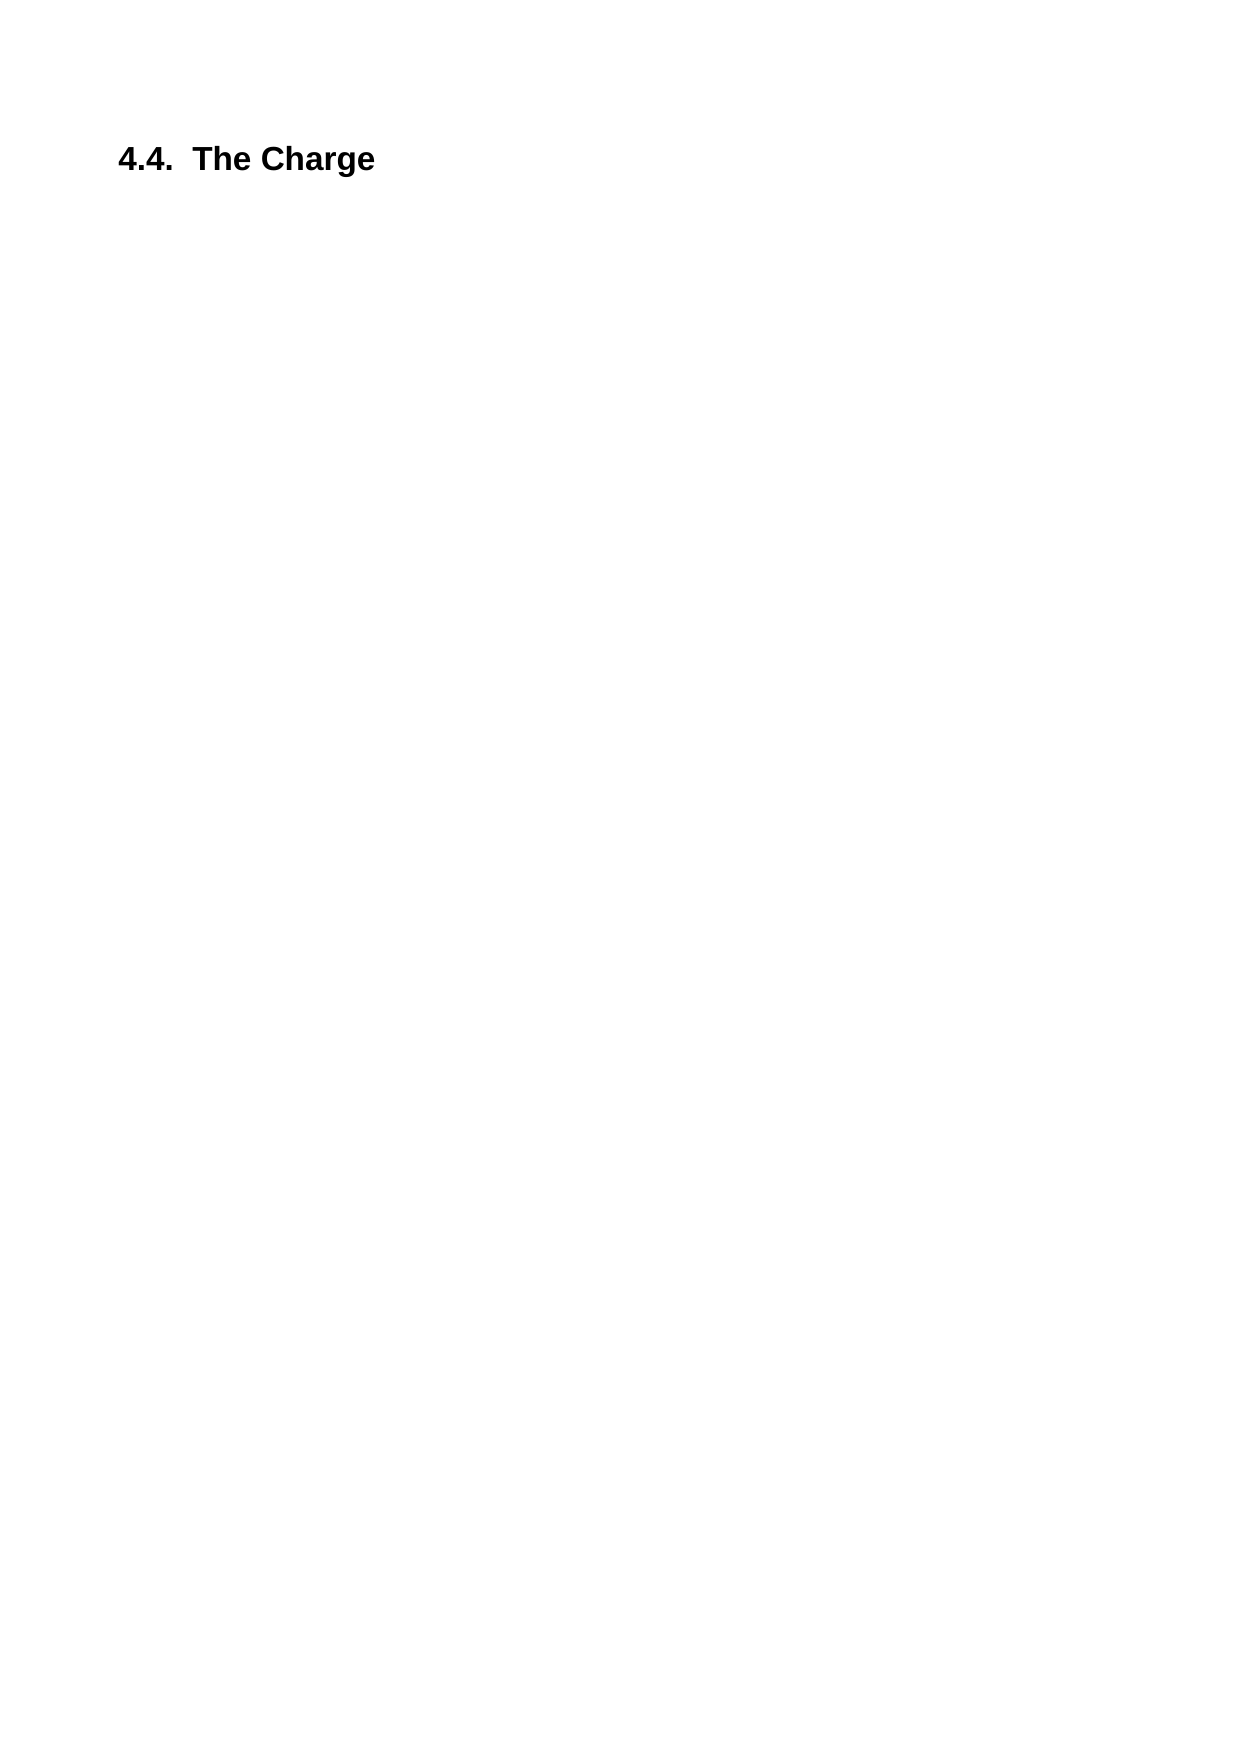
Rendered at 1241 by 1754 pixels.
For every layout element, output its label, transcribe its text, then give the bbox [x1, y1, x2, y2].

subtitle The Charge [118, 139, 1122, 177]
